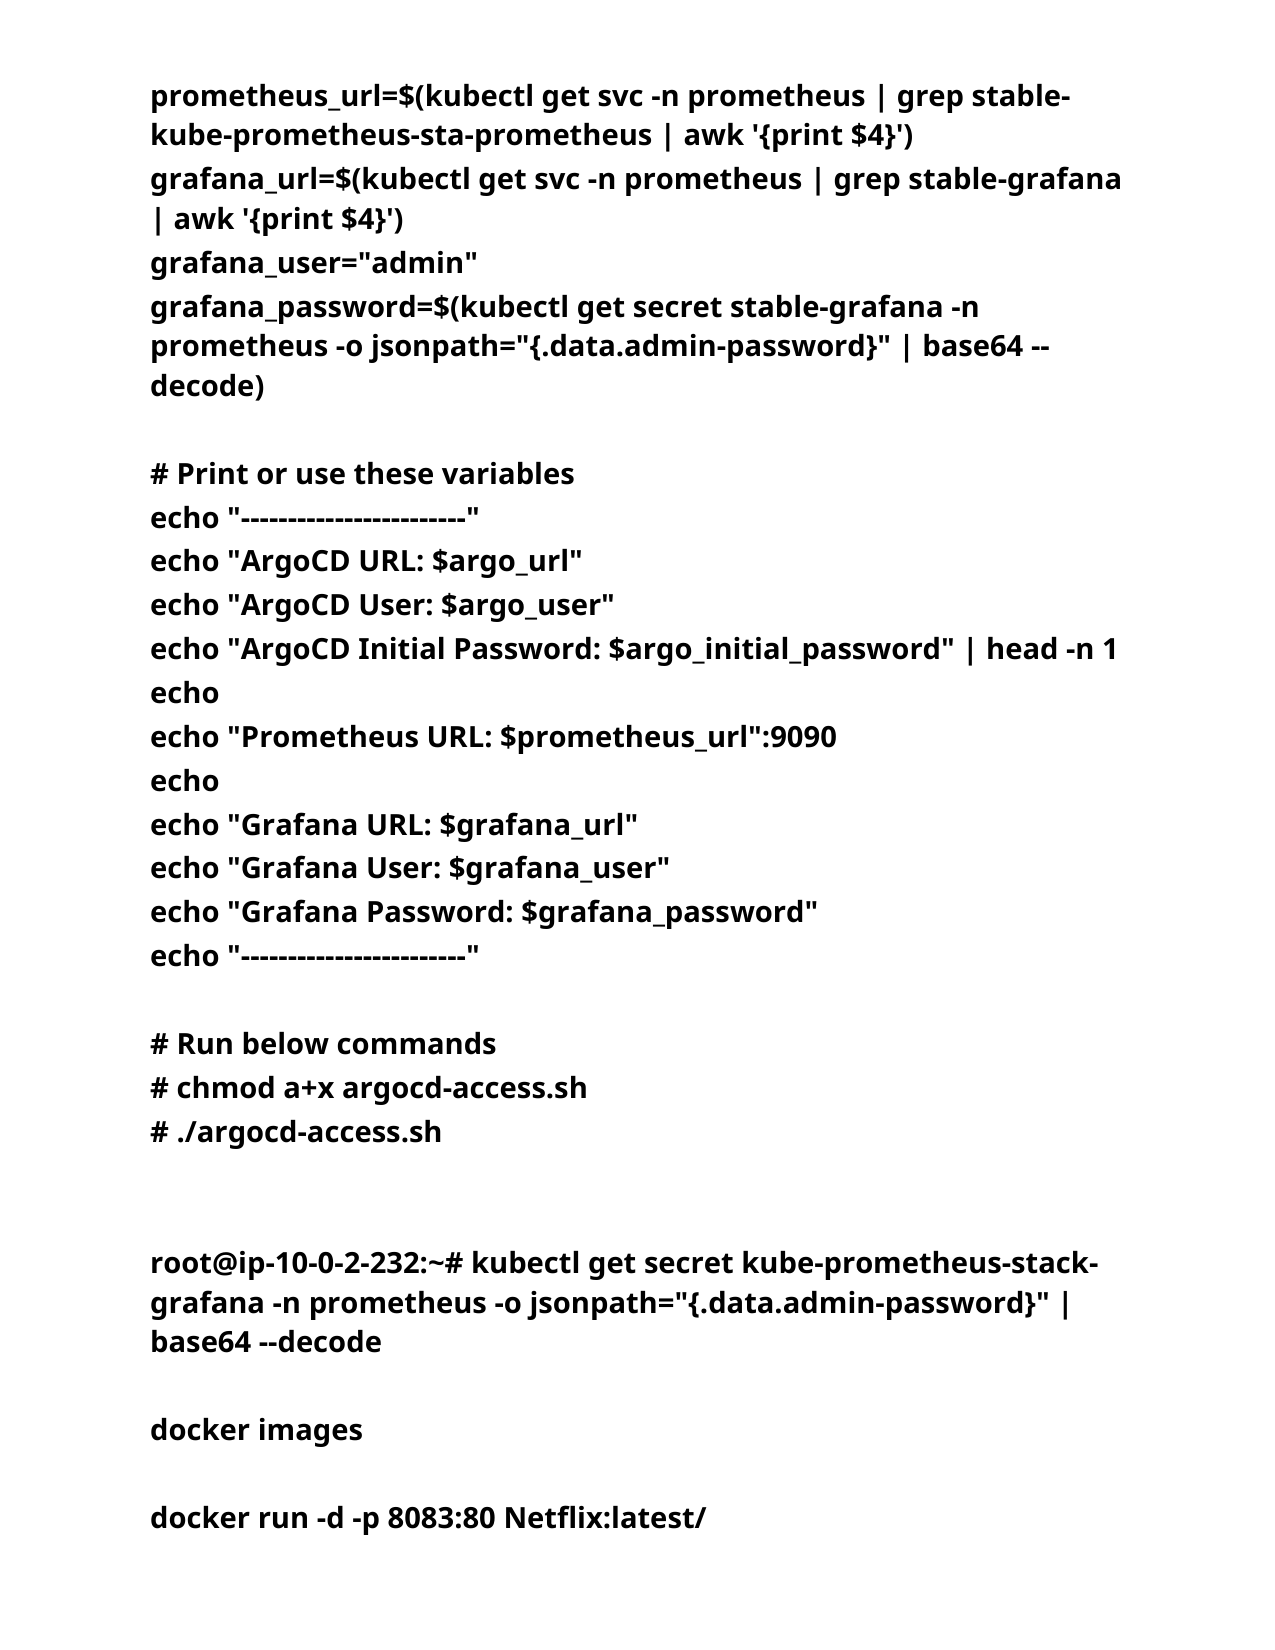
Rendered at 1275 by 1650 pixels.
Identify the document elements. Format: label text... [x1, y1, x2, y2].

text echo [150, 672, 1125, 712]
text root@ip-10-0-2-232:~# kubectl get secret kube-prometheus-stack-grafana -n prometheus -o jsonpath="{.data.admin-password}" | base64 --decode [150, 1242, 1125, 1361]
text docker images [150, 1409, 1125, 1449]
text prometheus_url=$(kubectl get svc -n prometheus | grep stable-kube-prometheus-sta-prometheus | awk '{print $4}') [150, 75, 1125, 154]
text echo "------------------------" [150, 935, 1125, 975]
text echo "Grafana User: $grafana_user" [150, 848, 1125, 887]
text # Print or use these variables [150, 453, 1125, 493]
text grafana_url=$(kubectl get svc -n prometheus | grep stable-grafana | awk '{print $4}') [150, 158, 1125, 238]
text echo "ArgoCD User: $argo_user" [150, 584, 1125, 624]
text # Run below commands [150, 1023, 1125, 1063]
text echo "ArgoCD URL: $argo_url" [150, 541, 1125, 580]
text echo [150, 760, 1125, 800]
text grafana_user="admin" [150, 242, 1125, 282]
text echo "Grafana URL: $grafana_url" [150, 804, 1125, 843]
text # chmod a+x argocd-access.sh [150, 1067, 1125, 1107]
text echo "Grafana Password: $grafana_password" [150, 892, 1125, 931]
text grafana_password=$(kubectl get secret stable-grafana -n prometheus -o jsonpath="{.data.admin-password}" | base64 --decode) [150, 286, 1125, 405]
text docker run -d -p 8083:80 Netflix:latest/ [150, 1497, 1125, 1537]
text # ./argocd-access.sh [150, 1111, 1125, 1151]
text echo "------------------------" [150, 497, 1125, 537]
text echo "ArgoCD Initial Password: $argo_initial_password" | head -n 1 [150, 628, 1125, 668]
text echo "Prometheus URL: $prometheus_url":9090 [150, 716, 1125, 756]
